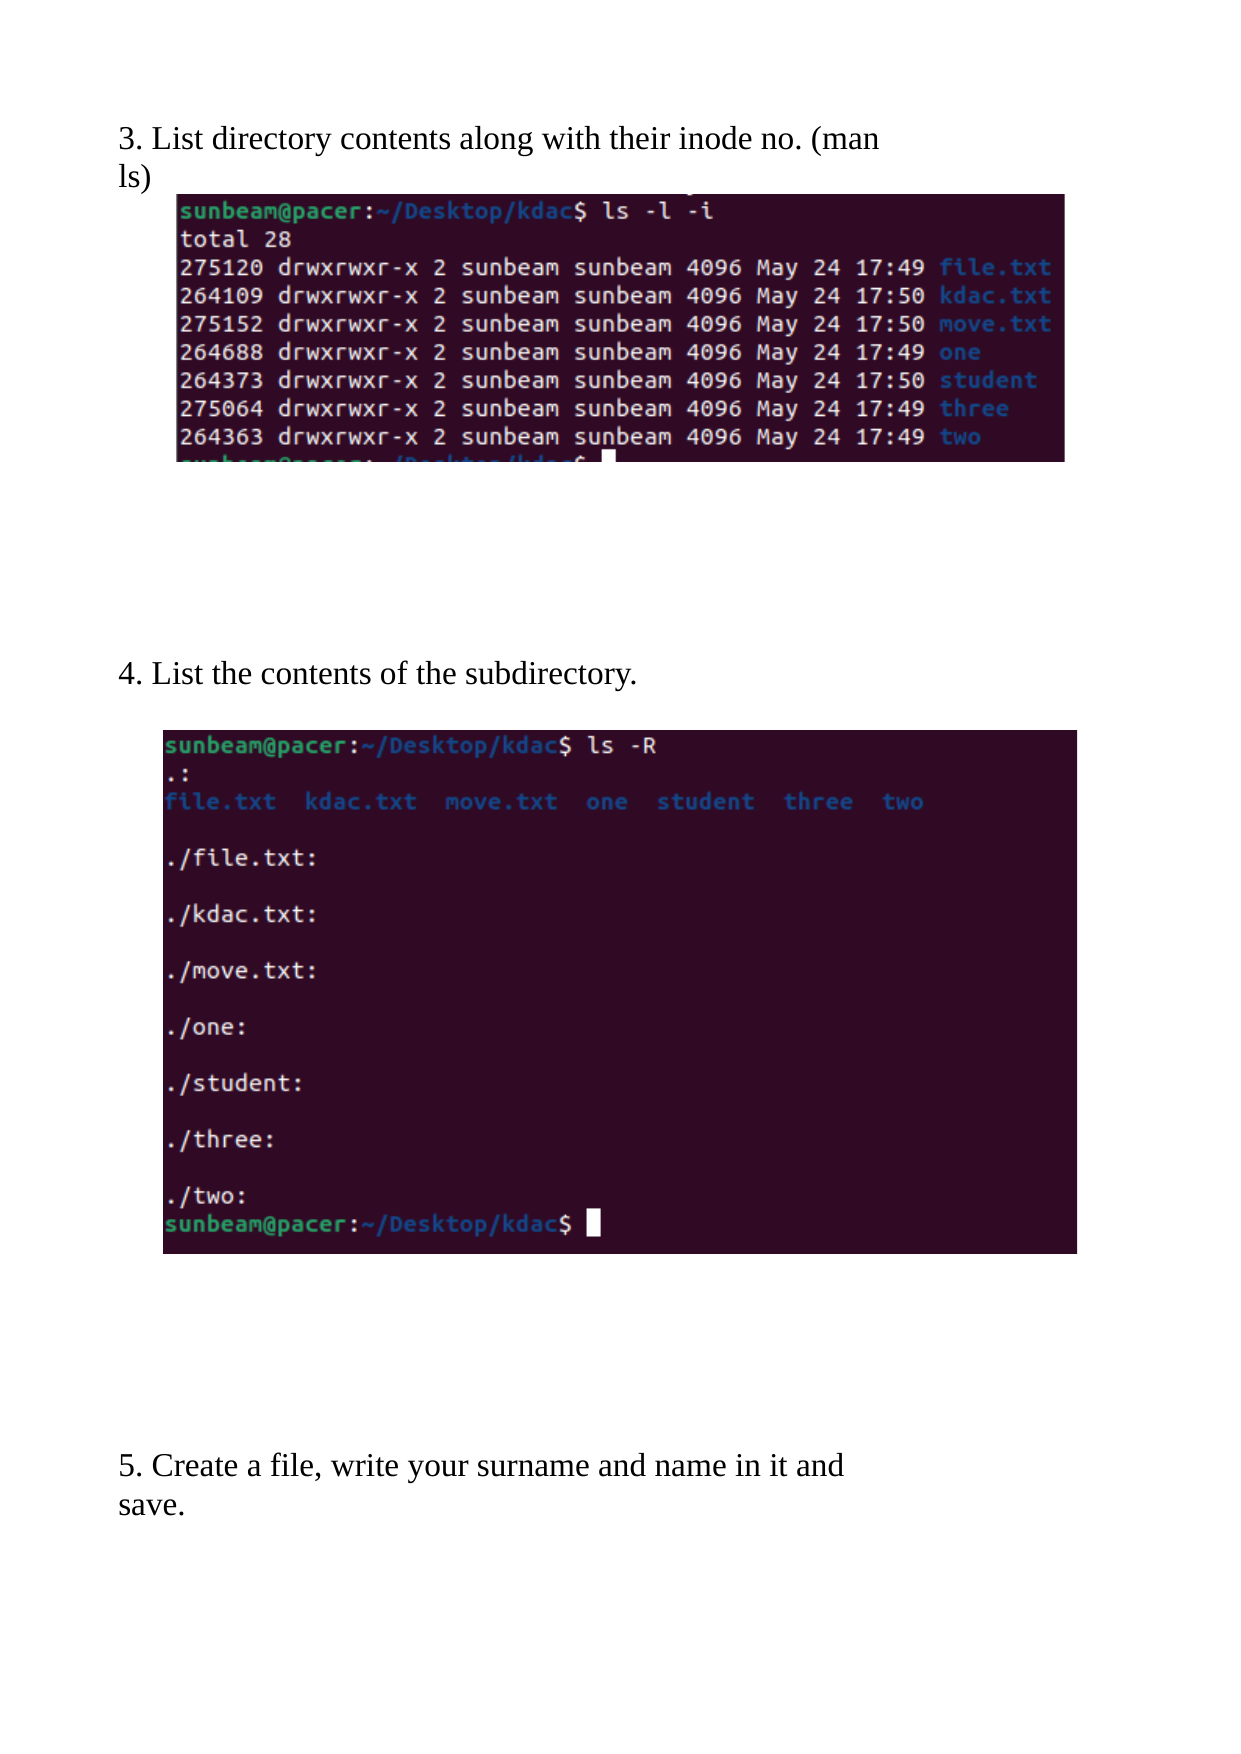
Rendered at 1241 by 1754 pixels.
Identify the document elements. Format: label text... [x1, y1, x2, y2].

text ls) [118, 156, 1122, 195]
text 5. Create a file, write your surname and name in it and [118, 1445, 1122, 1484]
picture [175, 194, 1065, 462]
picture [163, 730, 1078, 1254]
text 4. List the contents of the subdirectory. [118, 654, 1122, 692]
text 3. List directory contents along with their inode no. (man [118, 118, 1122, 156]
text save. [118, 1484, 1122, 1522]
